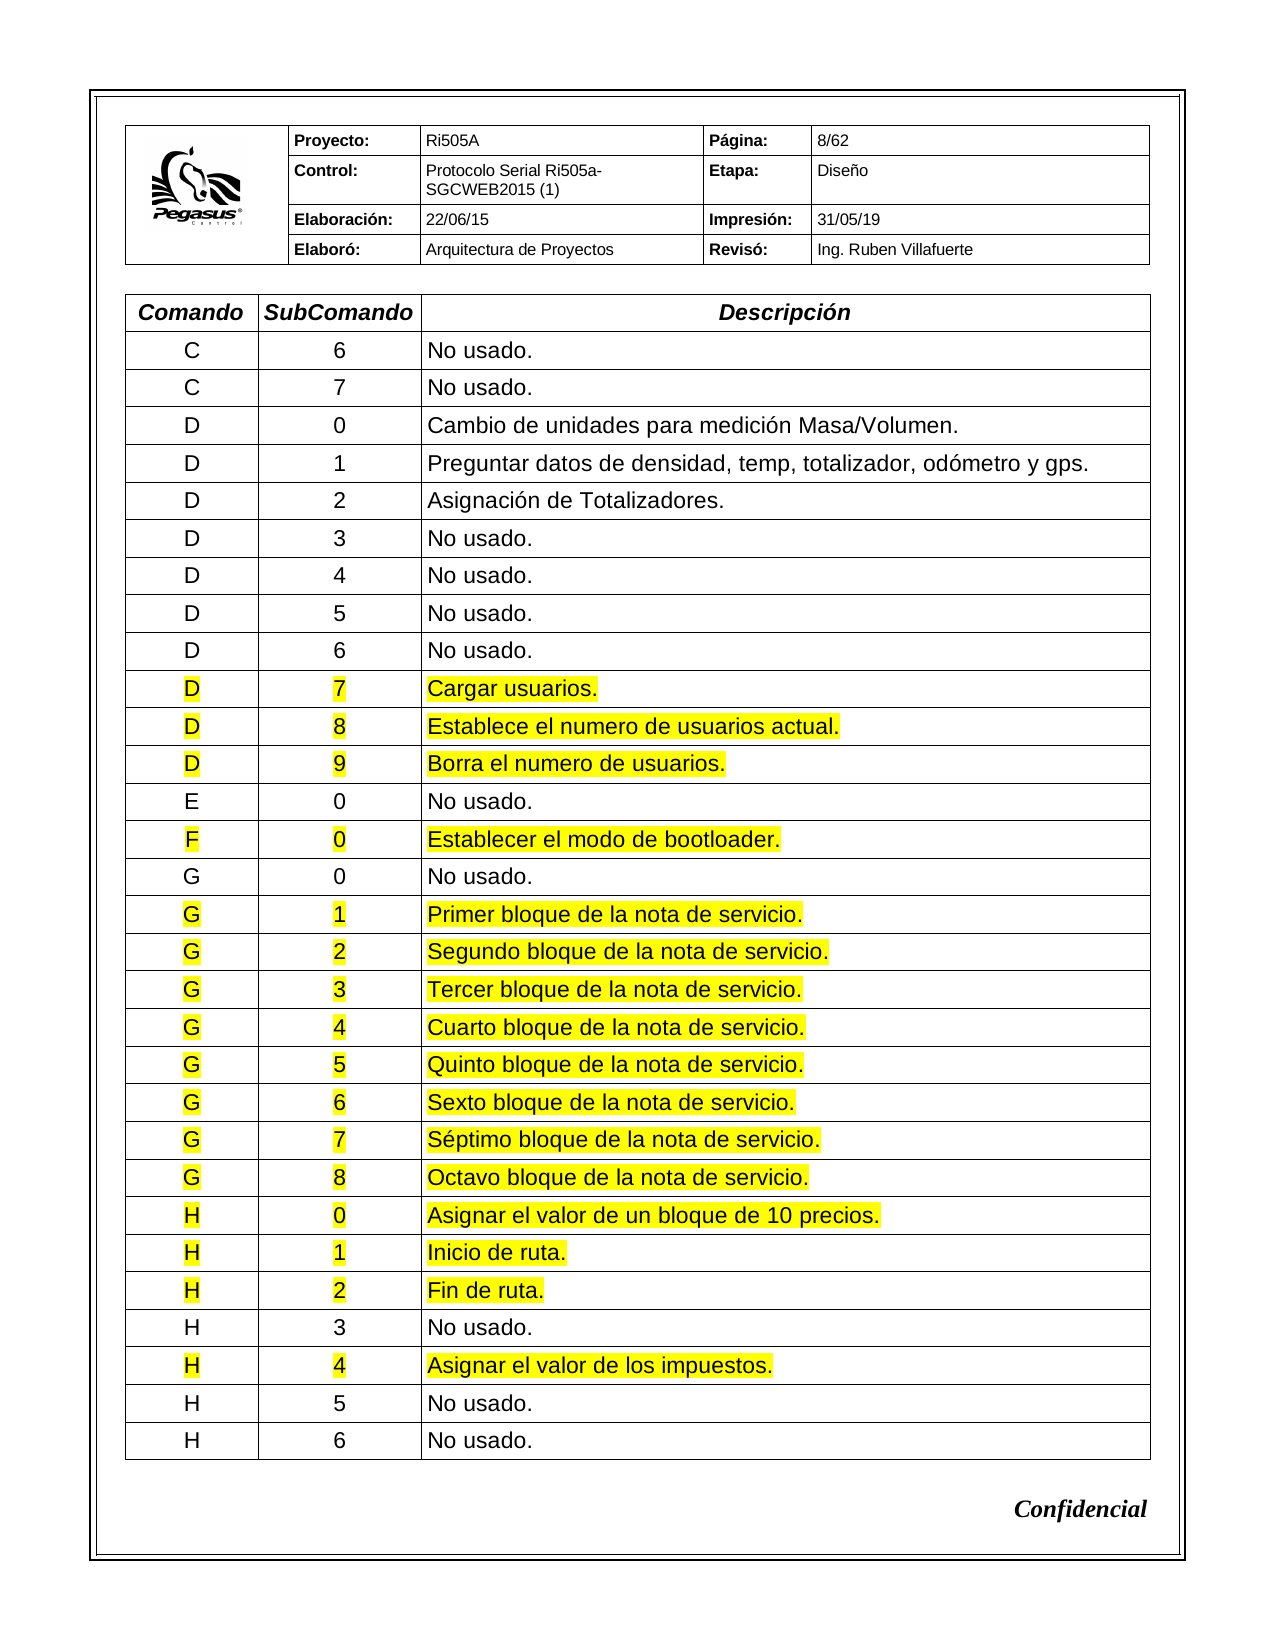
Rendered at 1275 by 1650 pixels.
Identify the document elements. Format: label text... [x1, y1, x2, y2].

table_cell Primer bloque de la nota de servicio. [422, 896, 1150, 933]
table_cell 2 [259, 483, 421, 519]
table_cell H [126, 1310, 258, 1346]
table_cell No usado. [422, 332, 1150, 369]
table_cell Inicio de ruta. [422, 1235, 1150, 1271]
table_cell No usado. [422, 784, 1150, 820]
table_cell G [126, 859, 258, 895]
table_cell H [126, 1423, 258, 1459]
table_cell Asignar el valor de un bloque de 10 precios. [422, 1197, 1150, 1234]
table_cell 5 [259, 595, 421, 632]
table_cell No usado. [422, 1385, 1150, 1422]
table_cell E [126, 784, 258, 820]
table_cell H [126, 1235, 258, 1271]
table_cell 6 [259, 633, 421, 670]
table_cell 8 [259, 708, 421, 745]
table_cell 3 [259, 1310, 421, 1346]
table_cell Establece el numero de usuarios actual. [422, 708, 1150, 745]
table_cell H [126, 1347, 258, 1384]
table_cell 3 [259, 971, 421, 1008]
table_cell 5 [259, 1047, 421, 1083]
table_cell Asignar el valor de los impuestos. [422, 1347, 1150, 1384]
table_cell No usado. [422, 370, 1150, 406]
table_cell H [126, 1272, 258, 1309]
table_cell 4 [259, 558, 421, 594]
table_cell No usado. [422, 859, 1150, 895]
table_cell Octavo bloque de la nota de servicio. [422, 1160, 1150, 1196]
table_cell D [126, 633, 258, 670]
table_cell Sexto bloque de la nota de servicio. [422, 1084, 1150, 1121]
picture [142, 137, 253, 232]
table_cell 4 [259, 1347, 421, 1384]
table_header Comando [126, 295, 258, 331]
table_cell G [126, 934, 258, 970]
table_cell No usado. [422, 558, 1150, 594]
table_cell Séptimo bloque de la nota de servicio. [422, 1122, 1150, 1159]
table_cell 6 [259, 332, 421, 369]
table_header Descripción [422, 295, 1150, 331]
table_cell Cargar usuarios. [422, 671, 1150, 707]
table_cell D [126, 746, 258, 783]
table_cell Borra el numero de usuarios. [422, 746, 1150, 783]
table_cell No usado. [422, 633, 1150, 670]
table_cell 2 [259, 1272, 421, 1309]
table_cell Quinto bloque de la nota de servicio. [422, 1047, 1150, 1083]
table_cell G [126, 1122, 258, 1159]
table_cell G [126, 1084, 258, 1121]
table_cell 2 [259, 934, 421, 970]
table_cell 0 [259, 1197, 421, 1234]
table_cell Cuarto bloque de la nota de servicio. [422, 1009, 1150, 1046]
table_cell 8 [259, 1160, 421, 1196]
table_header SubComando [259, 295, 421, 331]
table_cell No usado. [422, 1310, 1150, 1346]
table_cell G [126, 1160, 258, 1196]
table_cell 5 [259, 1385, 421, 1422]
table_cell Fin de ruta. [422, 1272, 1150, 1309]
table_cell 7 [259, 370, 421, 406]
table_cell H [126, 1197, 258, 1234]
table_cell D [126, 671, 258, 707]
table_cell 0 [259, 821, 421, 858]
table_cell H [126, 1385, 258, 1422]
table_cell 7 [259, 1122, 421, 1159]
table_cell G [126, 971, 258, 1008]
table_cell Tercer bloque de la nota de servicio. [422, 971, 1150, 1008]
table_cell Cambio de unidades para medición Masa/Volumen. [422, 407, 1150, 444]
table_cell 4 [259, 1009, 421, 1046]
table_cell D [126, 520, 258, 557]
table_cell G [126, 1047, 258, 1083]
table_cell D [126, 708, 258, 745]
table_cell 0 [259, 859, 421, 895]
table_cell G [126, 1009, 258, 1046]
table_cell No usado. [422, 595, 1150, 632]
table_cell D [126, 595, 258, 632]
table_cell 9 [259, 746, 421, 783]
table_cell F [126, 821, 258, 858]
table_cell D [126, 445, 258, 482]
table_cell 6 [259, 1084, 421, 1121]
table_cell Establecer el modo de bootloader. [422, 821, 1150, 858]
table_cell G [126, 896, 258, 933]
table_cell Preguntar datos de densidad, temp, totalizador, odómetro y gps. [422, 445, 1150, 482]
table_cell C [126, 332, 258, 369]
table_cell 7 [259, 671, 421, 707]
table_cell D [126, 407, 258, 444]
table_cell No usado. [422, 520, 1150, 557]
table_cell No usado. [422, 1423, 1150, 1459]
table_cell 0 [259, 784, 421, 820]
table_cell 1 [259, 896, 421, 933]
table_cell 1 [259, 1235, 421, 1271]
table_cell D [126, 483, 258, 519]
table_cell 6 [259, 1423, 421, 1459]
table_cell Asignación de Totalizadores. [422, 483, 1150, 519]
table_cell D [126, 558, 258, 594]
table_cell 3 [259, 520, 421, 557]
table_cell 1 [259, 445, 421, 482]
table_cell Segundo bloque de la nota de servicio. [422, 934, 1150, 970]
table_cell 0 [259, 407, 421, 444]
table_cell C [126, 370, 258, 406]
